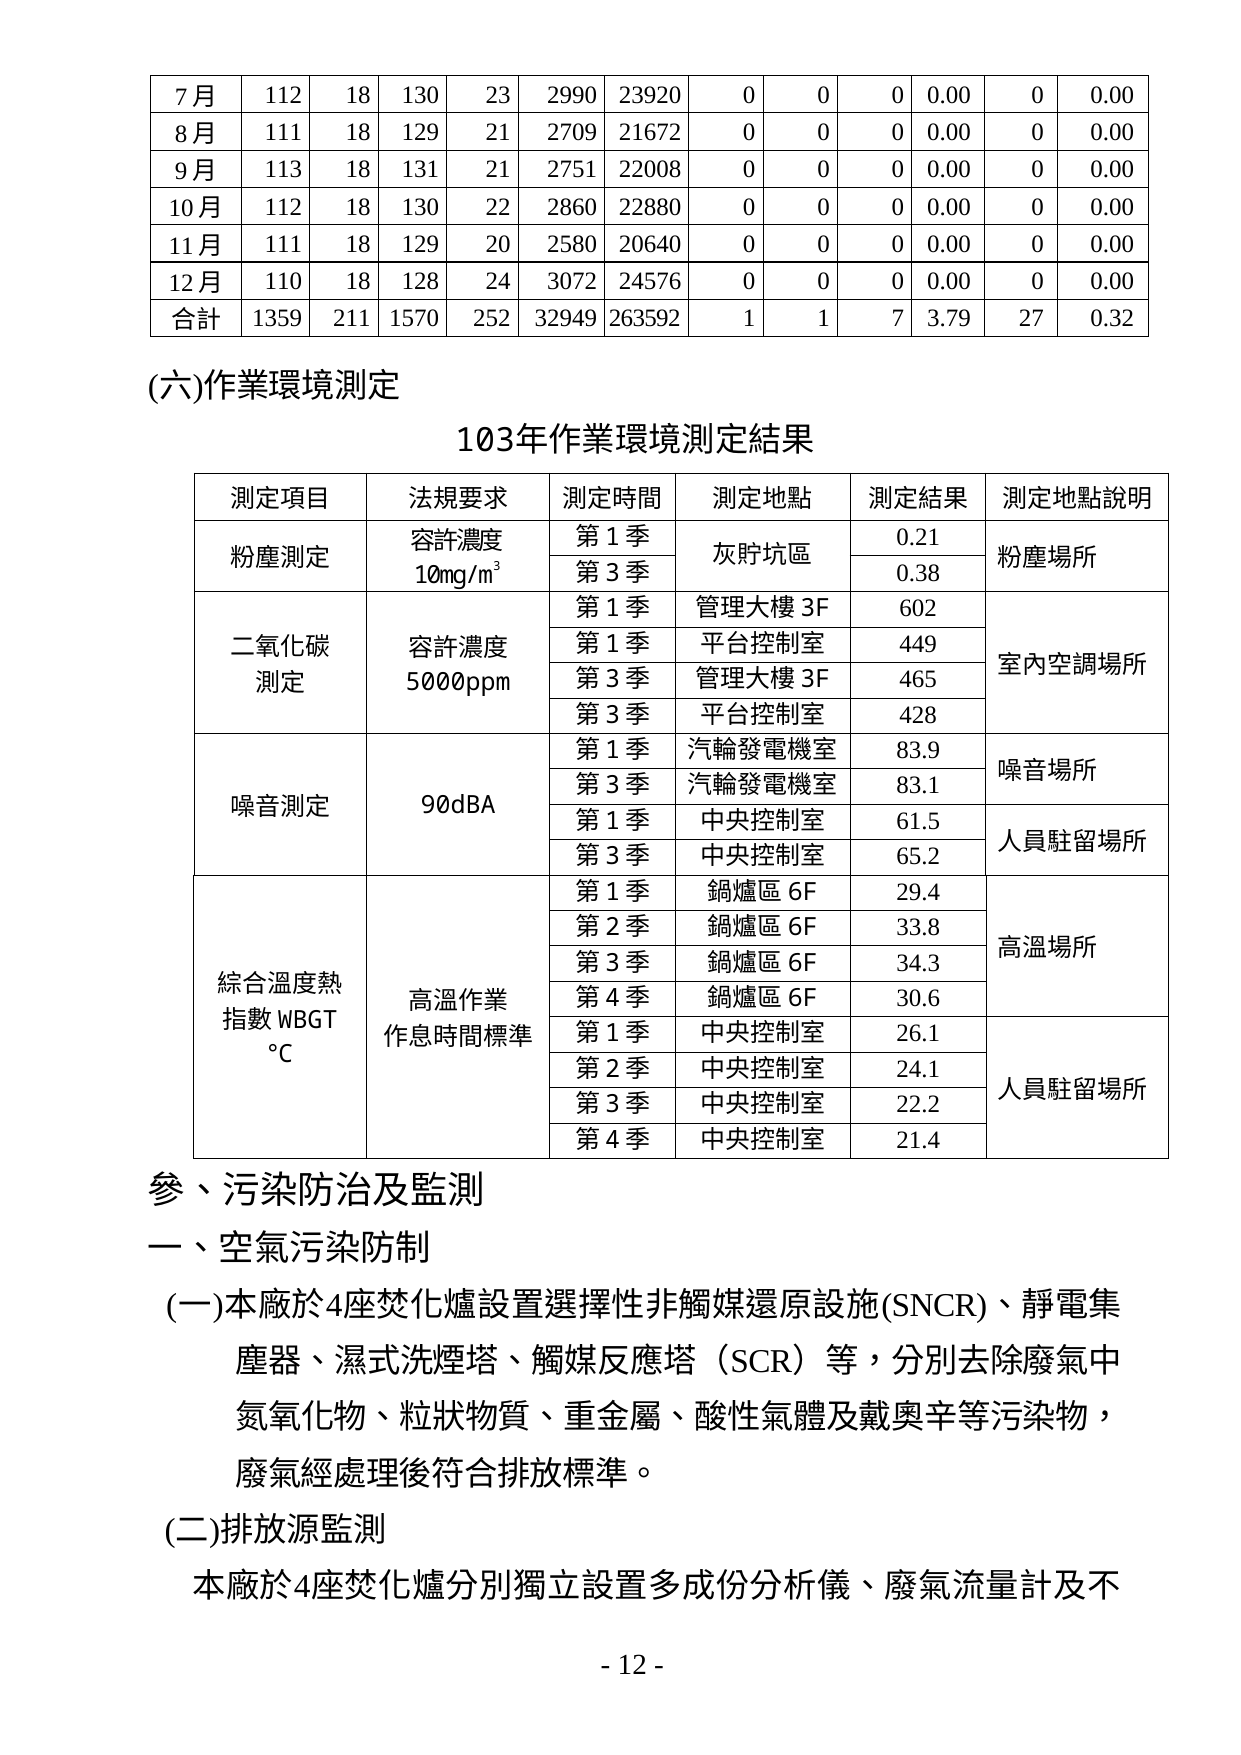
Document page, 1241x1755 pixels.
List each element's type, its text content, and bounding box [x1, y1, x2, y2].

table_cell 中央控制室 [676, 1088, 850, 1122]
table_cell 第4季 [550, 1124, 675, 1158]
table_cell 0.00 [1058, 225, 1148, 261]
table_cell 27 [985, 300, 1057, 336]
table_cell 129 [379, 113, 446, 149]
table_cell 0 [985, 113, 1057, 149]
table_cell 0.00 [1058, 151, 1148, 187]
table_cell 0.00 [1058, 263, 1148, 299]
table_cell 0 [985, 225, 1057, 261]
table_cell 第4季 [550, 982, 675, 1016]
table_cell 鍋爐區6F [676, 946, 850, 981]
table_cell 23 [447, 76, 518, 112]
table_cell 18 [310, 151, 378, 187]
table_cell 21 [447, 113, 518, 149]
table_cell 粉塵測定 [195, 521, 366, 591]
table_cell 第1季 [550, 592, 675, 627]
table_cell 602 [851, 592, 985, 627]
table_cell 24 [447, 263, 518, 299]
table_cell 第1季 [550, 1017, 675, 1052]
table_cell 0 [764, 263, 837, 299]
table_cell 7 [838, 300, 911, 336]
table_cell 0 [985, 188, 1057, 224]
table_cell 0 [838, 188, 911, 224]
table_cell 252 [447, 300, 518, 336]
text 參、污染防治及監測 [148, 1159, 1122, 1215]
table_cell 11月 [151, 225, 241, 261]
table_cell 中央控制室 [676, 840, 850, 874]
table_header 測定地點說明 [986, 474, 1168, 520]
table_cell 30.6 [851, 982, 986, 1016]
table_cell 21 [447, 151, 518, 187]
table_cell 61.5 [851, 805, 985, 839]
table_cell 0 [689, 188, 763, 224]
table_cell 111 [242, 113, 309, 149]
table_cell 130 [379, 76, 446, 112]
table_cell 人員駐留場所 [986, 805, 1168, 874]
table_cell 第1季 [550, 521, 675, 555]
table_cell 管理大樓3F [676, 592, 850, 627]
table_cell 34.3 [851, 946, 986, 981]
table_cell 112 [242, 188, 309, 224]
text (六)作業環境測定 [148, 364, 1122, 406]
table_cell 0.00 [1058, 76, 1148, 112]
table_cell 33.8 [851, 911, 986, 945]
table_cell 263592 [605, 300, 688, 336]
table_cell 449 [851, 628, 985, 662]
table_cell 112 [242, 76, 309, 112]
table_cell 0 [689, 151, 763, 187]
table_cell 1570 [379, 300, 446, 336]
table_cell 128 [379, 263, 446, 299]
table_cell 20640 [605, 225, 688, 261]
table_cell 第3季 [550, 663, 675, 697]
table_cell 32949 [519, 300, 604, 336]
table_cell 3072 [519, 263, 604, 299]
table_cell 0.00 [912, 263, 984, 299]
table_cell 20 [447, 225, 518, 261]
table_cell 10月 [151, 188, 241, 224]
table_cell 灰貯坑區 [676, 521, 850, 591]
table_cell 第2季 [550, 911, 675, 945]
table_cell 18 [310, 263, 378, 299]
table_cell 0 [838, 76, 911, 112]
table_cell 0.21 [851, 521, 985, 555]
table_cell 2990 [519, 76, 604, 112]
table_cell 130 [379, 188, 446, 224]
text 一、空氣污染防制 [148, 1215, 1110, 1271]
table_cell 合計 [151, 300, 241, 336]
table_cell 第3季 [550, 556, 675, 591]
table_cell 第3季 [550, 769, 675, 804]
table_cell 第3季 [550, 840, 675, 874]
table_cell 0.32 [1058, 300, 1148, 336]
table_header 測定時間 [550, 474, 675, 520]
table_cell 平台控制室 [676, 699, 850, 733]
table_cell 110 [242, 263, 309, 299]
table_cell 90dBA [367, 734, 549, 874]
table_cell 26.1 [851, 1017, 986, 1052]
table_cell 0.00 [912, 113, 984, 149]
table_cell 0 [689, 76, 763, 112]
table_cell 211 [310, 300, 378, 336]
table_cell 2751 [519, 151, 604, 187]
table_cell 1359 [242, 300, 309, 336]
table_cell 21672 [605, 113, 688, 149]
table_cell 0.00 [912, 188, 984, 224]
table_cell 129 [379, 225, 446, 261]
table_cell 0.00 [912, 225, 984, 261]
table_cell 第3季 [550, 946, 675, 981]
table_cell 管理大樓3F [676, 663, 850, 697]
table_cell 0 [764, 76, 837, 112]
table_header 測定項目 [195, 474, 366, 520]
table_cell 7月 [151, 76, 241, 112]
table_cell 0 [689, 113, 763, 149]
table_cell 22880 [605, 188, 688, 224]
table_cell 0 [985, 151, 1057, 187]
text 103年作業環境測定結果 [148, 418, 1122, 460]
table_cell 鍋爐區6F [676, 982, 850, 1016]
table_cell 65.2 [851, 840, 985, 874]
table_cell 綜合溫度熱指數WBGT ℃ [194, 876, 366, 1158]
table_cell 中央控制室 [676, 1017, 850, 1052]
table_cell 0 [985, 263, 1057, 299]
table_cell 0 [838, 113, 911, 149]
table_cell 人員駐留場所 [987, 1017, 1168, 1158]
table_cell 第1季 [550, 876, 675, 910]
table_cell 83.9 [851, 734, 985, 768]
table_cell 容許濃度5000ppm [367, 592, 549, 733]
table_cell 12月 [151, 263, 241, 299]
text (一)本廠於4座焚化爐設置選擇性非觸媒還原設施(SNCR)、靜電集塵器、濕式洗煙塔、觸媒反應塔（SCR）等，分別去除廢氣中氮氧化物、粒狀物質、重金屬、酸性氣體及戴奧辛等污染物，廢氣經處理後符合排放標準。 [148, 1271, 1122, 1496]
table_cell 0 [838, 263, 911, 299]
table_cell 0.00 [912, 151, 984, 187]
table_cell 汽輪發電機室 [676, 769, 850, 804]
table_cell 2709 [519, 113, 604, 149]
table_cell 0 [689, 263, 763, 299]
table_cell 0 [985, 76, 1057, 112]
table_cell 0.00 [1058, 188, 1148, 224]
table_cell 0 [764, 225, 837, 261]
table_header 法規要求 [367, 474, 549, 520]
table_cell 23920 [605, 76, 688, 112]
table_cell 131 [379, 151, 446, 187]
table_cell 0 [764, 113, 837, 149]
table_cell 中央控制室 [676, 805, 850, 839]
table_cell 0 [838, 151, 911, 187]
table_cell 2580 [519, 225, 604, 261]
table_cell 0 [689, 225, 763, 261]
table_cell 21.4 [851, 1124, 986, 1158]
table_cell 22008 [605, 151, 688, 187]
table_cell 24576 [605, 263, 688, 299]
table_cell 428 [851, 699, 985, 733]
table_cell 噪音測定 [195, 734, 366, 874]
table_cell 第1季 [550, 805, 675, 839]
table_cell 第1季 [550, 734, 675, 768]
table_cell 鍋爐區6F [676, 876, 850, 910]
table_cell 0 [838, 225, 911, 261]
table_cell 第3季 [550, 1088, 675, 1122]
table_cell 0.00 [1058, 113, 1148, 149]
table_cell 第2季 [550, 1053, 675, 1087]
table_cell 2860 [519, 188, 604, 224]
table_cell 22 [447, 188, 518, 224]
table_cell 9月 [151, 151, 241, 187]
text 本廠於4座焚化爐分別獨立設置多成份分析儀、廢氣流量計及不 [148, 1553, 1122, 1609]
table_cell 汽輪發電機室 [676, 734, 850, 768]
table_cell 8月 [151, 113, 241, 149]
table_cell 中央控制室 [676, 1124, 850, 1158]
table_cell 粉塵場所 [986, 521, 1168, 591]
table_cell 中央控制室 [676, 1053, 850, 1087]
table_cell 1 [764, 300, 837, 336]
table_cell 1 [689, 300, 763, 336]
table_cell 高溫場所 [987, 876, 1168, 1016]
table_cell 0 [764, 188, 837, 224]
table_cell 113 [242, 151, 309, 187]
table_cell 第1季 [550, 628, 675, 662]
table_cell 111 [242, 225, 309, 261]
table_cell 二氧化碳 測定 [195, 592, 366, 733]
table_header 測定地點 [676, 474, 850, 520]
table_cell 平台控制室 [676, 628, 850, 662]
table_cell 18 [310, 188, 378, 224]
table_cell 18 [310, 225, 378, 261]
table_cell 噪音場所 [986, 734, 1168, 804]
table_cell 室內空調場所 [986, 592, 1168, 733]
text (二)排放源監測 [148, 1496, 1122, 1553]
table_cell 22.2 [851, 1088, 986, 1122]
table_cell 18 [310, 113, 378, 149]
table_cell 24.1 [851, 1053, 986, 1087]
table_cell 高溫作業 作息時間標準 [367, 876, 549, 1158]
table_cell 0 [764, 151, 837, 187]
table_cell 29.4 [851, 876, 986, 910]
table_cell 18 [310, 76, 378, 112]
table_cell 3.79 [912, 300, 984, 336]
table_cell 容許濃度10mg/m3 [367, 521, 549, 591]
table_cell 0.38 [851, 556, 985, 591]
table_cell 鍋爐區6F [676, 911, 850, 945]
table_cell 83.1 [851, 769, 985, 804]
table_cell 第3季 [550, 699, 675, 733]
table_header 測定結果 [851, 474, 985, 520]
table_cell 465 [851, 663, 985, 697]
table_cell 0.00 [912, 76, 984, 112]
